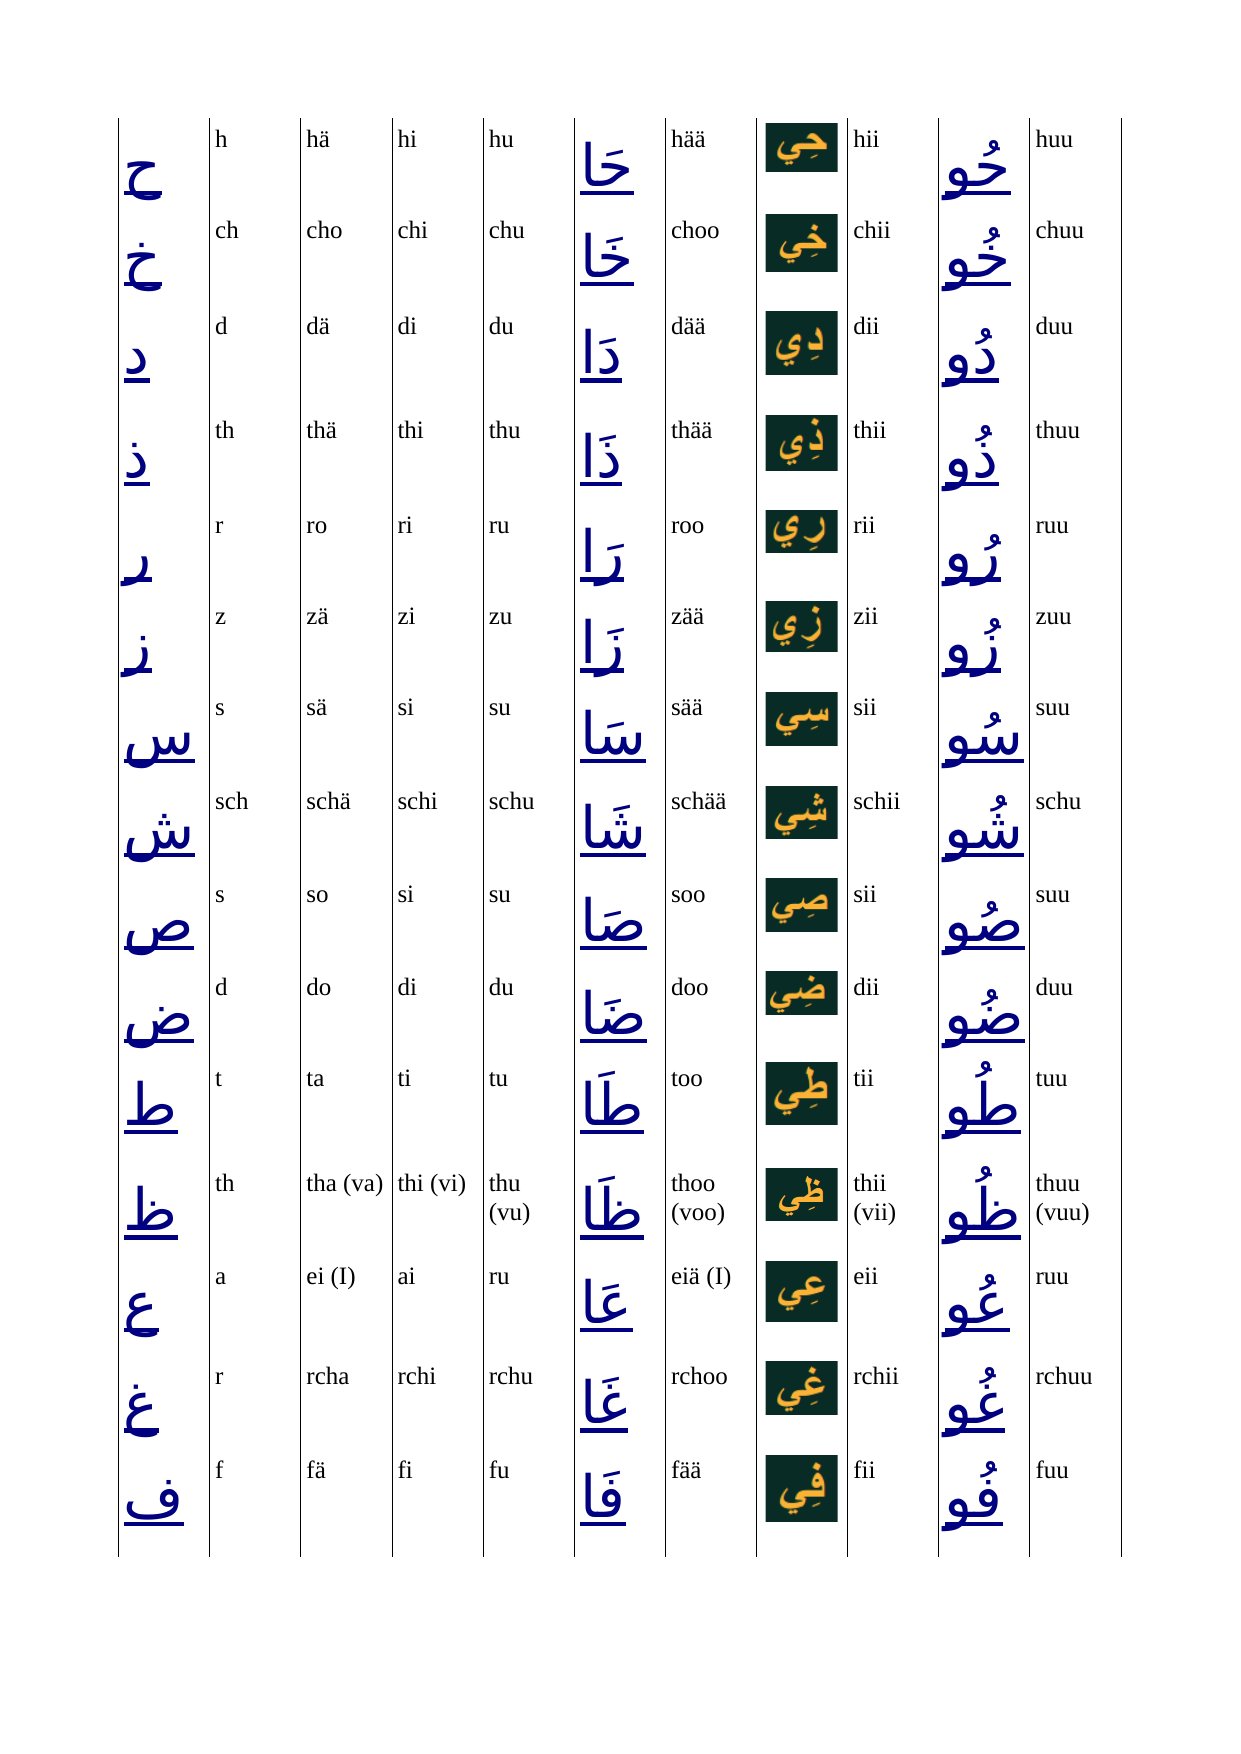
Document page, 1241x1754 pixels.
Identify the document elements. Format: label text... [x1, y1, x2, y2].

table_cell dä [301, 306, 392, 409]
table_cell [757, 1057, 847, 1163]
table_cell dii [848, 966, 938, 1057]
table_cell [757, 596, 847, 686]
table_cell sä [301, 686, 392, 780]
table_cell ظُو [939, 1163, 1029, 1255]
table_cell eii [848, 1255, 938, 1356]
table_cell su [484, 873, 574, 966]
table_cell ص [119, 873, 209, 966]
table_cell ذ [119, 409, 209, 504]
table_cell tha (va) [301, 1163, 392, 1255]
table_cell di [393, 306, 483, 409]
table_cell thi (vi) [393, 1163, 483, 1255]
picture [765, 510, 838, 553]
table_cell fä [301, 1449, 392, 1557]
table_cell suu [1030, 873, 1121, 966]
table_cell ru [484, 1255, 574, 1356]
table_cell thuu [1030, 409, 1121, 504]
table_cell hu [484, 118, 574, 209]
table_cell ذُو [939, 409, 1029, 504]
table_cell roo [666, 505, 756, 596]
table_cell fää [666, 1449, 756, 1557]
table_cell fii [848, 1449, 938, 1557]
table_cell hi [393, 118, 483, 209]
table_cell chi [393, 209, 483, 306]
picture [765, 311, 838, 375]
table_cell eiä (I) [666, 1255, 756, 1356]
picture [765, 601, 838, 652]
picture [765, 1455, 838, 1522]
table_cell so [301, 873, 392, 966]
table_cell a [210, 1255, 300, 1356]
picture [765, 878, 838, 932]
table_cell d [210, 966, 300, 1057]
table_cell ضُو [939, 966, 1029, 1057]
table_cell ro [301, 505, 392, 596]
table_cell thi [393, 409, 483, 504]
table_cell صُو [939, 873, 1029, 966]
table_cell [757, 686, 847, 780]
table_cell thii (vii) [848, 1163, 938, 1255]
table_cell zii [848, 596, 938, 686]
table_cell si [393, 686, 483, 780]
table_cell خ [119, 209, 209, 306]
table_cell طُو [939, 1057, 1029, 1163]
table_cell rchoo [666, 1356, 756, 1449]
picture [765, 123, 838, 172]
table_cell رَا [575, 505, 665, 596]
table_cell س [119, 686, 209, 780]
table_cell rcha [301, 1356, 392, 1449]
table_cell hää [666, 118, 756, 209]
table_cell sii [848, 686, 938, 780]
picture [765, 786, 838, 839]
picture [765, 1168, 838, 1221]
table_cell غ [119, 1356, 209, 1449]
table_cell t [210, 1057, 300, 1163]
table_cell ح [119, 118, 209, 209]
picture [765, 971, 838, 1015]
table_cell doo [666, 966, 756, 1057]
table_cell s [210, 686, 300, 780]
table_cell schu [1030, 780, 1121, 873]
table_cell ch [210, 209, 300, 306]
table_cell ز [119, 596, 209, 686]
table_cell rchu [484, 1356, 574, 1449]
table_cell rii [848, 505, 938, 596]
table_cell thä [301, 409, 392, 504]
table_cell zi [393, 596, 483, 686]
table_cell schä [301, 780, 392, 873]
table_cell ti [393, 1057, 483, 1163]
table_cell حُو [939, 118, 1029, 209]
table_cell thoo (voo) [666, 1163, 756, 1255]
table_cell غُو [939, 1356, 1029, 1449]
table_cell zä [301, 596, 392, 686]
table_cell fi [393, 1449, 483, 1557]
table_cell [757, 209, 847, 306]
picture [765, 1261, 838, 1322]
table_cell tu [484, 1057, 574, 1163]
picture [765, 1361, 838, 1415]
table_cell huu [1030, 118, 1121, 209]
table_cell فُو [939, 1449, 1029, 1557]
table_cell tii [848, 1057, 938, 1163]
table_cell duu [1030, 306, 1121, 409]
table_cell ظ [119, 1163, 209, 1255]
table_cell cho [301, 209, 392, 306]
table_cell dää [666, 306, 756, 409]
table_cell فَا [575, 1449, 665, 1557]
table_cell ف [119, 1449, 209, 1557]
table_cell su [484, 686, 574, 780]
table_cell رُو [939, 505, 1029, 596]
table_cell شَا [575, 780, 665, 873]
table_cell do [301, 966, 392, 1057]
table_cell schi [393, 780, 483, 873]
table_cell [757, 306, 847, 409]
table_cell schää [666, 780, 756, 873]
picture [765, 415, 838, 471]
table_cell ruu [1030, 1255, 1121, 1356]
table_cell soo [666, 873, 756, 966]
table_cell عُو [939, 1255, 1029, 1356]
table_cell ei (I) [301, 1255, 392, 1356]
table_cell ظَا [575, 1163, 665, 1255]
table_cell thu (vu) [484, 1163, 574, 1255]
table_cell thää [666, 409, 756, 504]
table_cell ش [119, 780, 209, 873]
table_cell r [210, 505, 300, 596]
table_cell ع [119, 1255, 209, 1356]
table_cell fu [484, 1449, 574, 1557]
table_cell [757, 409, 847, 504]
table_cell شُو [939, 780, 1029, 873]
table_cell z [210, 596, 300, 686]
table_cell r [210, 1356, 300, 1449]
table_cell rchuu [1030, 1356, 1121, 1449]
table_cell suu [1030, 686, 1121, 780]
table_cell choo [666, 209, 756, 306]
table_cell dii [848, 306, 938, 409]
table_cell ru [484, 505, 574, 596]
table_cell [757, 966, 847, 1057]
table_cell f [210, 1449, 300, 1557]
table_cell سَا [575, 686, 665, 780]
table_cell thuu (vuu) [1030, 1163, 1121, 1255]
table_cell ai [393, 1255, 483, 1356]
table_cell طَا [575, 1057, 665, 1163]
table_cell hä [301, 118, 392, 209]
table_cell sää [666, 686, 756, 780]
table_cell ر [119, 505, 209, 596]
table_cell zää [666, 596, 756, 686]
table_cell rchi [393, 1356, 483, 1449]
table_cell tuu [1030, 1057, 1121, 1163]
table_cell زُو [939, 596, 1029, 686]
table_cell chuu [1030, 209, 1121, 306]
table_cell سُو [939, 686, 1029, 780]
table_cell th [210, 409, 300, 504]
table_cell خَا [575, 209, 665, 306]
table_cell too [666, 1057, 756, 1163]
table_cell دُو [939, 306, 1029, 409]
picture [765, 1062, 838, 1125]
table_cell دَا [575, 306, 665, 409]
table_cell s [210, 873, 300, 966]
table_cell duu [1030, 966, 1121, 1057]
table_cell [757, 505, 847, 596]
table_cell ذَا [575, 409, 665, 504]
table_cell غَا [575, 1356, 665, 1449]
table_cell [757, 873, 847, 966]
table_cell fuu [1030, 1449, 1121, 1557]
table_cell ri [393, 505, 483, 596]
table_cell [757, 1356, 847, 1449]
table_cell ط [119, 1057, 209, 1163]
table_cell sch [210, 780, 300, 873]
picture [765, 214, 838, 272]
table_cell [757, 118, 847, 209]
table_cell thii [848, 409, 938, 504]
table_cell schii [848, 780, 938, 873]
table_cell [757, 1163, 847, 1255]
table_cell حَا [575, 118, 665, 209]
table_cell rchii [848, 1356, 938, 1449]
table_cell ضَا [575, 966, 665, 1057]
table_cell di [393, 966, 483, 1057]
table_cell d [210, 306, 300, 409]
table_cell hii [848, 118, 938, 209]
table_cell h [210, 118, 300, 209]
table_cell ض [119, 966, 209, 1057]
table_cell صَا [575, 873, 665, 966]
table_cell ta [301, 1057, 392, 1163]
picture [765, 692, 838, 746]
table_cell thu [484, 409, 574, 504]
table_cell [757, 1255, 847, 1356]
table_cell chii [848, 209, 938, 306]
table_cell th [210, 1163, 300, 1255]
table_cell عَا [575, 1255, 665, 1356]
table_cell chu [484, 209, 574, 306]
table_cell زَا [575, 596, 665, 686]
table_cell si [393, 873, 483, 966]
table_cell zu [484, 596, 574, 686]
table_cell خُو [939, 209, 1029, 306]
table_cell sii [848, 873, 938, 966]
table_cell du [484, 306, 574, 409]
table_cell [757, 780, 847, 873]
table_cell du [484, 966, 574, 1057]
table_cell zuu [1030, 596, 1121, 686]
table_cell schu [484, 780, 574, 873]
table_cell [757, 1449, 847, 1557]
table_cell ruu [1030, 505, 1121, 596]
table_cell د [119, 306, 209, 409]
